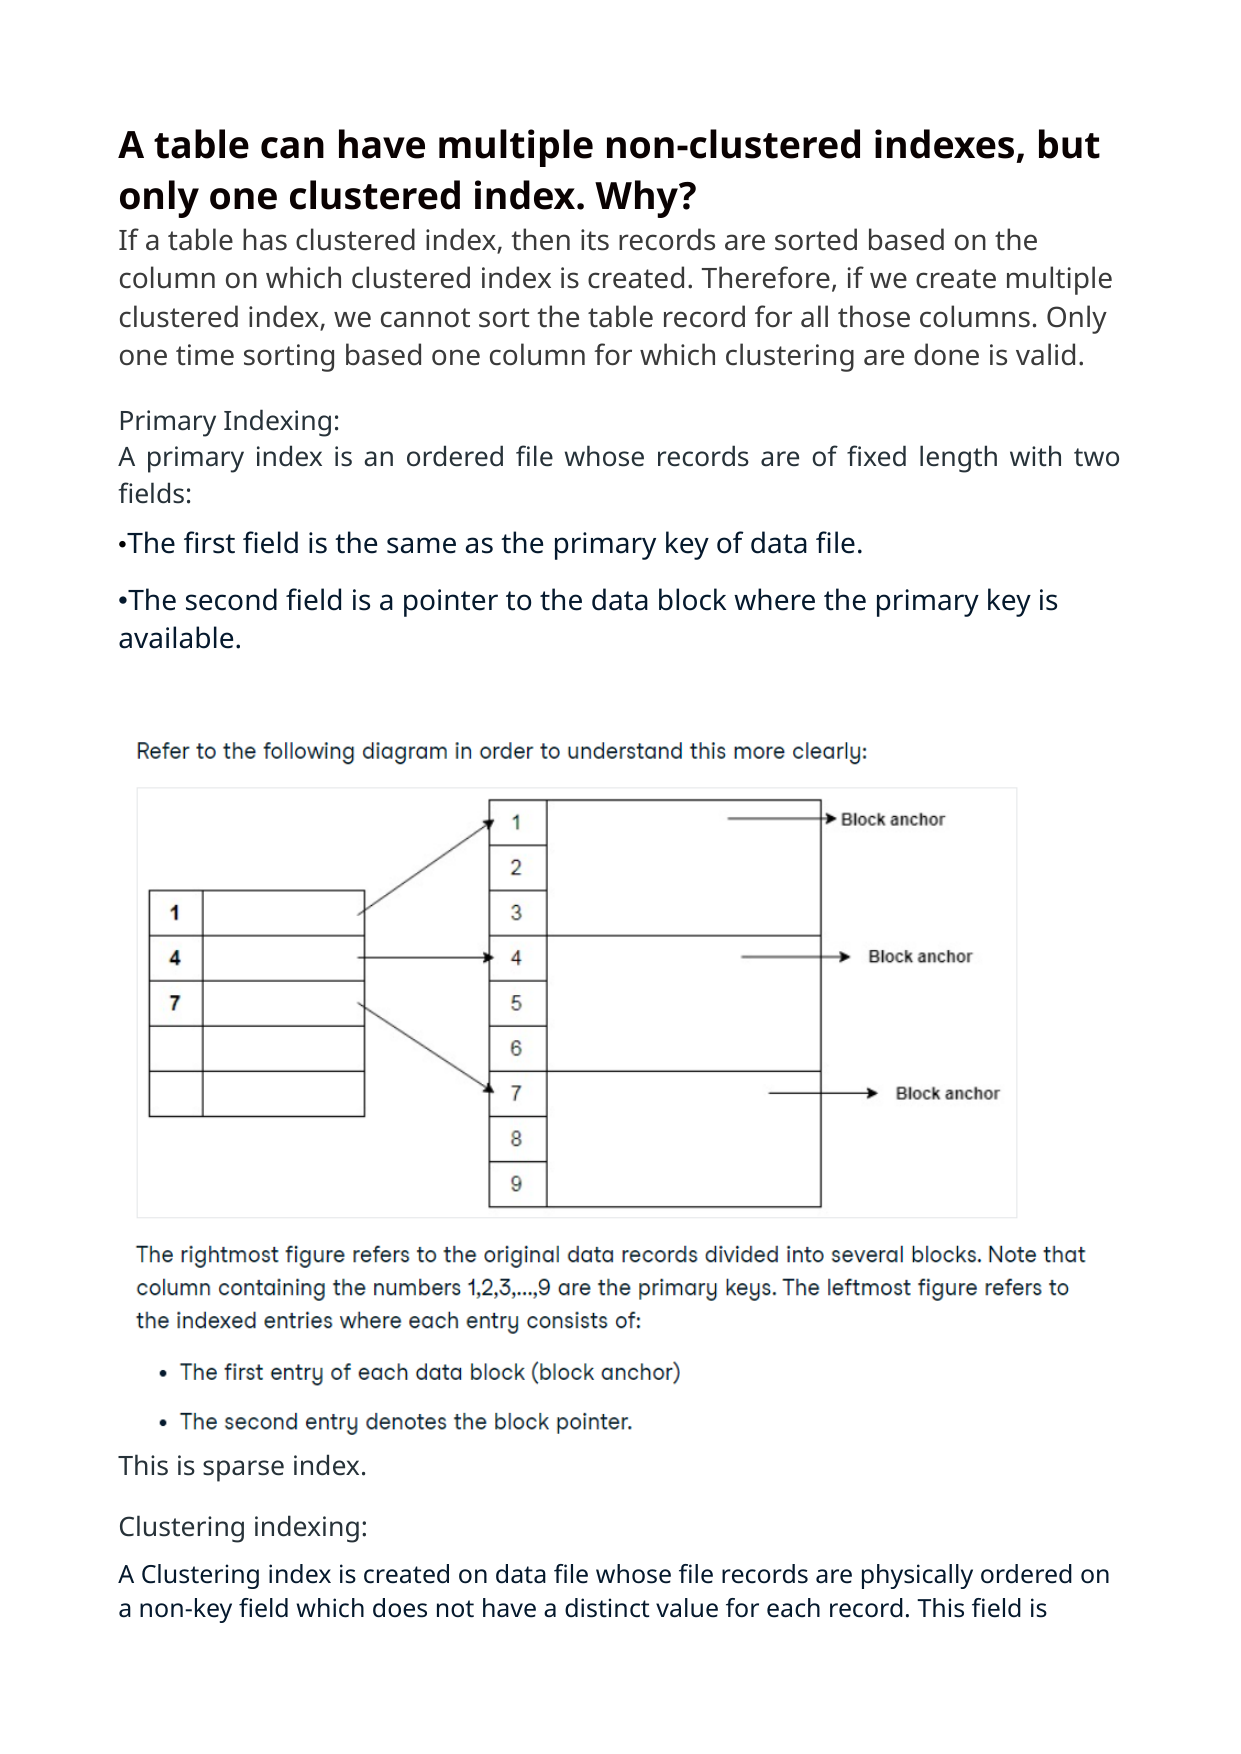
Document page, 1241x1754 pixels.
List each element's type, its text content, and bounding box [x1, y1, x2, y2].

subtitle Clustering indexing: [118, 1508, 1122, 1544]
text Primary Indexing: [118, 402, 1122, 438]
list The second field is a pointer to the data block where the primary key is available. [118, 580, 1122, 657]
subtitle A table can have multiple non-clustered indexes, but only one clustered index. Why? [118, 118, 1122, 220]
picture [118, 717, 1123, 1447]
text A primary index is an ordered file whose records are of fixed length with two fields: [118, 438, 1122, 511]
text This is sparse index. [118, 1447, 1122, 1483]
text If a table has clustered index, then its records are sorted based on the column on which clustered index is created. Therefore, if we create multiple clustered index, we cannot sort the table record for all those columns. Only one time sorting based one column for which clustering are done is valid. [118, 220, 1122, 373]
list The first field is the same as the primary key of data file. [118, 523, 1122, 562]
text A Clustering index is created on data file whose file records are physically ordered on a non-key field which does not have a distinct value for each record. This field is [118, 1557, 1122, 1625]
